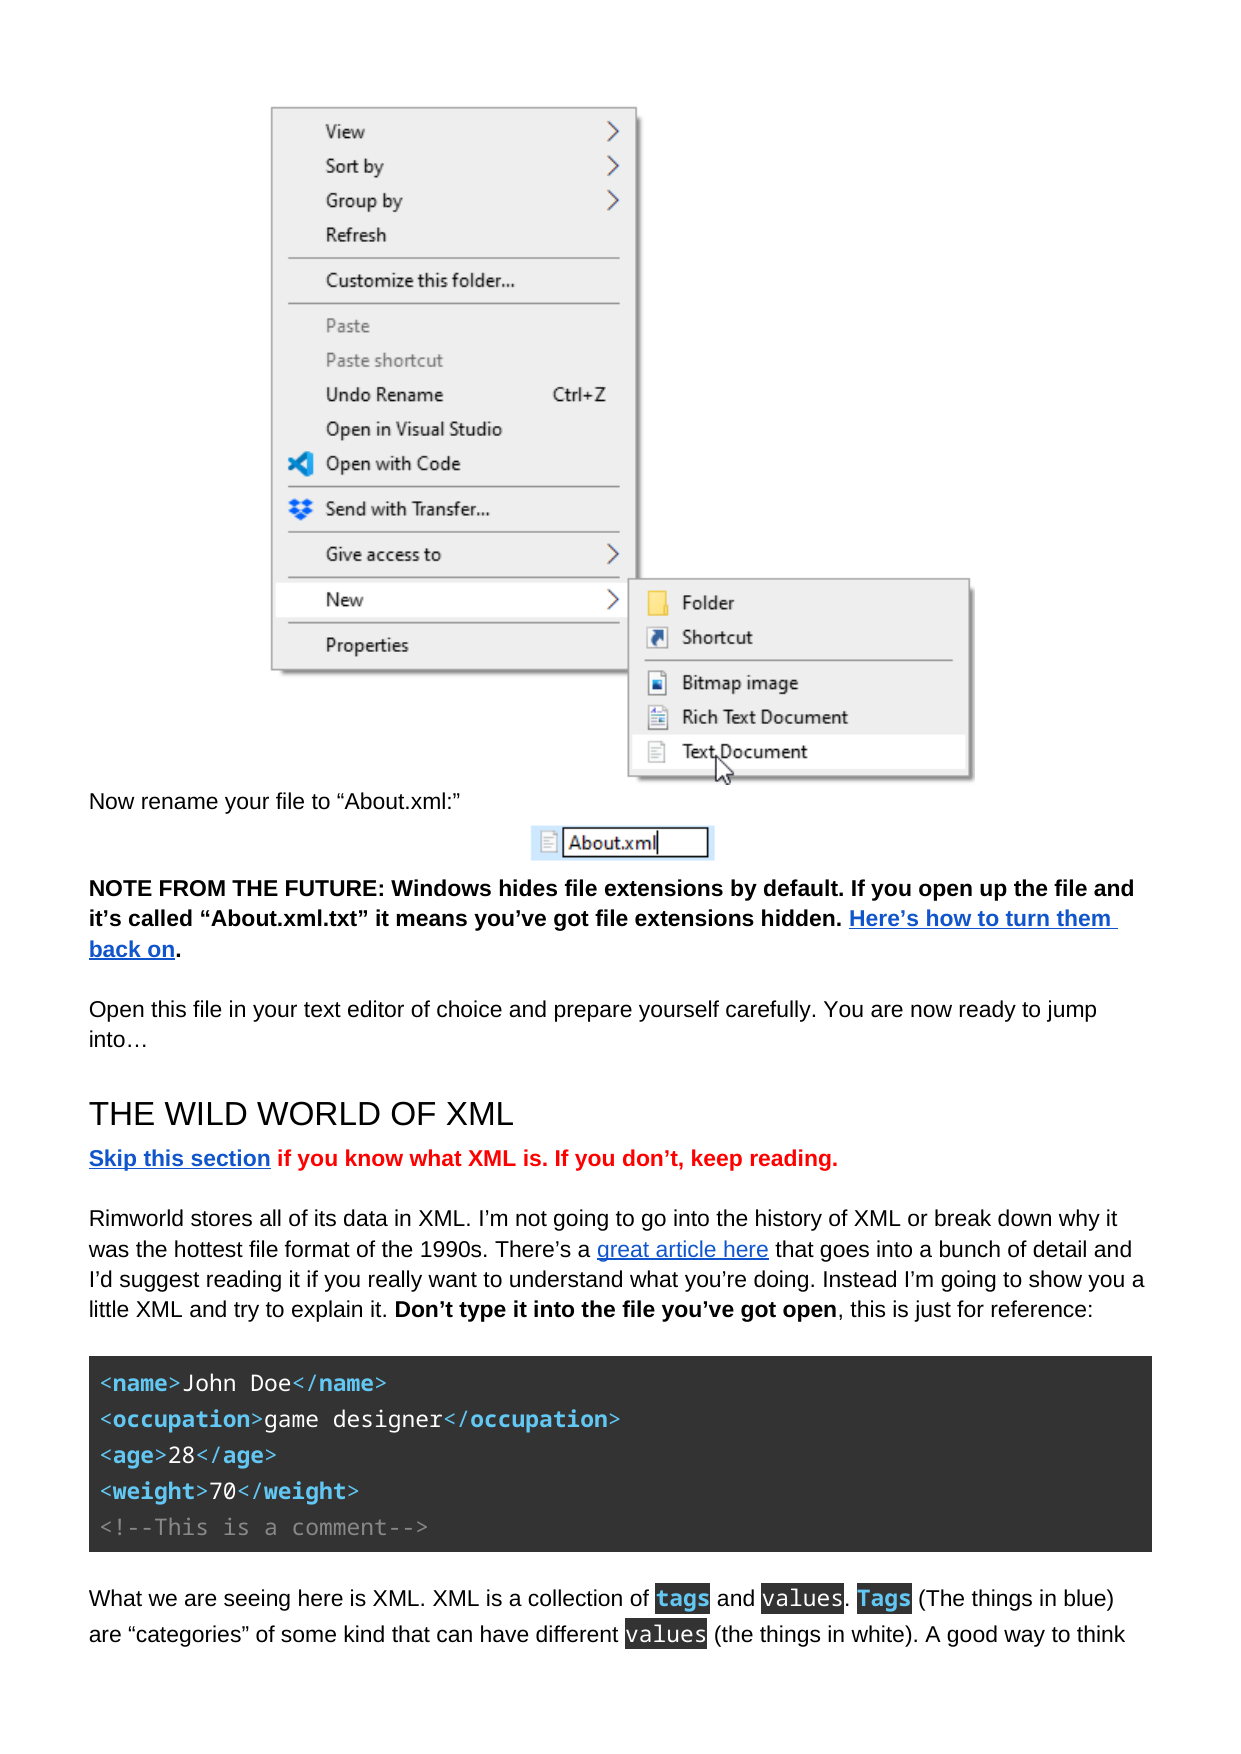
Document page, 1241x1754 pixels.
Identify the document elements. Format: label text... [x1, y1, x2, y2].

subtitle THE WILD WORLD OF XML [88, 1094, 1152, 1132]
text Skip this section if you know what XML is. If you don’t, keep reading. [88, 1145, 1152, 1171]
text NOTE FROM THE FUTURE: Windows hides file extensions by default. If you open up the file and it’s called “About.xml.txt” it means you’ve got file extensions hidden. Here’s how to turn them back on. [88, 875, 1152, 962]
picture [265, 101, 975, 785]
table_header <name>John Doe</name> <occupation>game designer</occupation> <age>28</age> <weight>70</weight> <!--This is a comment--> [89, 1356, 1152, 1552]
picture [525, 818, 715, 872]
text What we are seeing here is XML. XML is a collection of tags and values. Tags (The things in blue) are “categories” of some kind that can have different values (the things in white). A good way to think [88, 1582, 1152, 1649]
text Open this file in your text editor of choice and prepare yourself carefully. You are now ready to jump into… [88, 996, 1152, 1053]
text Now rename your file to “About.xml:” [88, 788, 1152, 814]
text Rimworld stores all of its data in XML. I’m not going to go into the history of XML or break down why it was the hottest file format of the 1990s. There’s a great article here that goes into a bunch of detail and I’d suggest reading it if you really want to understand what you’re doing. Instead I’m going to show you a little XML and try to explain it. Don’t type it into the file you’ve got open, this is just for reference: [88, 1205, 1152, 1322]
